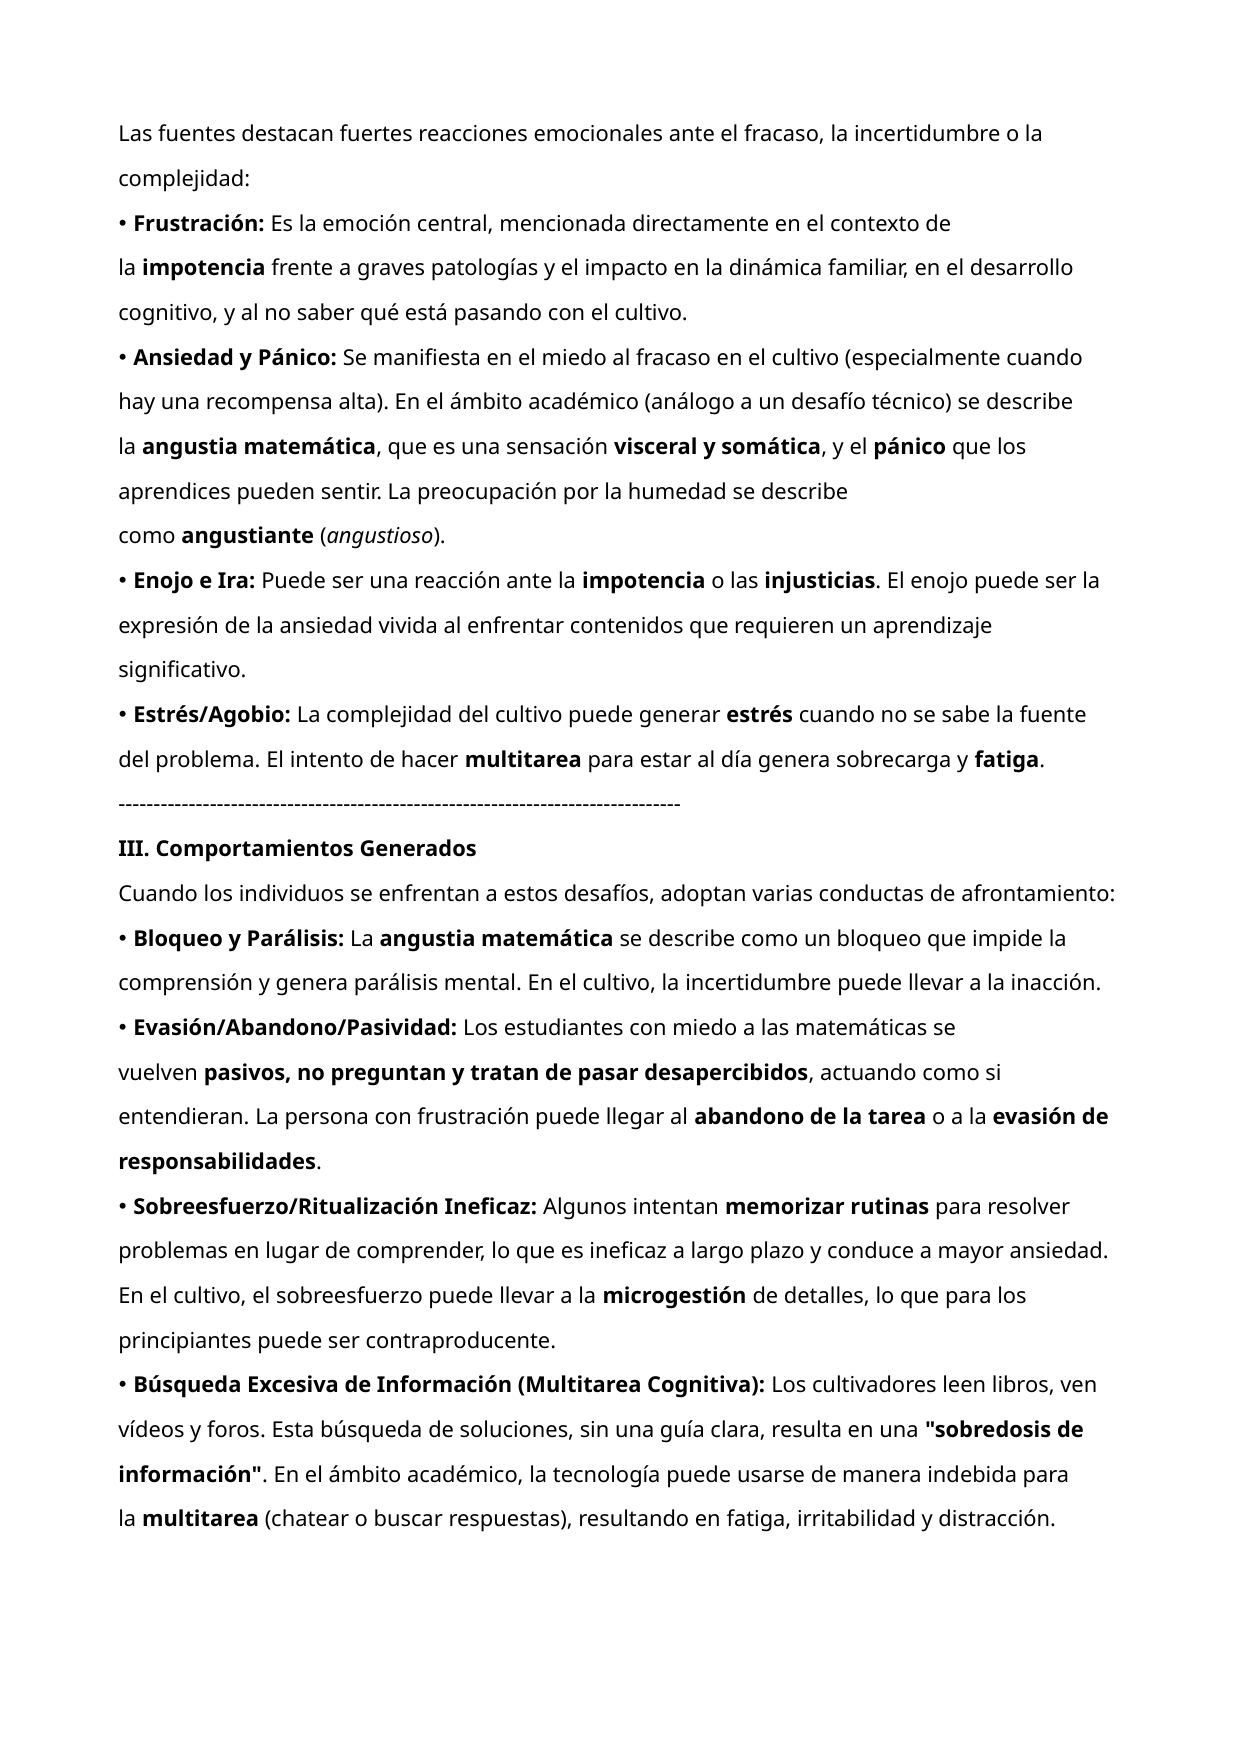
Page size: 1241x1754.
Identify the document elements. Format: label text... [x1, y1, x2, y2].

text Cuando los individuos se enfrentan a estos desafíos, adoptan varias conductas de afrontamiento: [118, 878, 1122, 908]
text • Frustración: Es la emoción central, mencionada directamente en el contexto de la impotencia frente a graves patologías y el impacto en la dinámica familiar, en el desarrollo cognitivo, y al no saber qué está pasando con el cultivo. [118, 207, 1122, 327]
text Las fuentes destacan fuertes reacciones emocionales ante el fracaso, la incertidumbre o la complejidad: [118, 118, 1122, 193]
text -------------------------------------------------------------------------------- [118, 788, 1122, 818]
text • Búsqueda Excesiva de Información (Multitarea Cognitiva): Los cultivadores leen libros, ven vídeos y foros. Esta búsqueda de soluciones, sin una guía clara, resulta en una "sobredosis de información". En el ámbito académico, la tecnología puede usarse de manera indebida para la multitarea (chatear o buscar respuestas), resultando en fatiga, irritabilidad y distracción. [118, 1369, 1122, 1533]
text • Evasión/Abandono/Pasividad: Los estudiantes con miedo a las matemáticas se vuelven pasivos, no preguntan y tratan de pasar desapercibidos, actuando como si entendieran. La persona con frustración puede llegar al abandono de la tarea o a la evasión de responsabilidades. [118, 1012, 1122, 1176]
text • Bloqueo y Parálisis: La angustia matemática se describe como un bloqueo que impide la comprensión y genera parálisis mental. En el cultivo, la incertidumbre puede llevar a la inacción. [118, 922, 1122, 997]
text • Sobreesfuerzo/Ritualización Ineficaz: Algunos intentan memorizar rutinas para resolver problemas en lugar de comprender, lo que es ineficaz a largo plazo y conduce a mayor ansiedad. En el cultivo, el sobreesfuerzo puede llevar a la microgestión de detalles, lo que para los principiantes puede ser contraproducente. [118, 1191, 1122, 1354]
text III. Comportamientos Generados [118, 833, 1122, 863]
text • Ansiedad y Pánico: Se manifiesta en el miedo al fracaso en el cultivo (especialmente cuando hay una recompensa alta). En el ámbito académico (análogo a un desafío técnico) se describe la angustia matemática, que es una sensación visceral y somática, y el pánico que los aprendices pueden sentir. La preocupación por la humedad se describe como angustiante (angustioso). [118, 342, 1122, 550]
text • Estrés/Agobio: La complejidad del cultivo puede generar estrés cuando no se sabe la fuente del problema. El intento de hacer multitarea para estar al día genera sobrecarga y fatiga. [118, 699, 1122, 773]
text • Enojo e Ira: Puede ser una reacción ante la impotencia o las injusticias. El enojo puede ser la expresión de la ansiedad vivida al enfrentar contenidos que requieren un aprendizaje significativo. [118, 565, 1122, 684]
